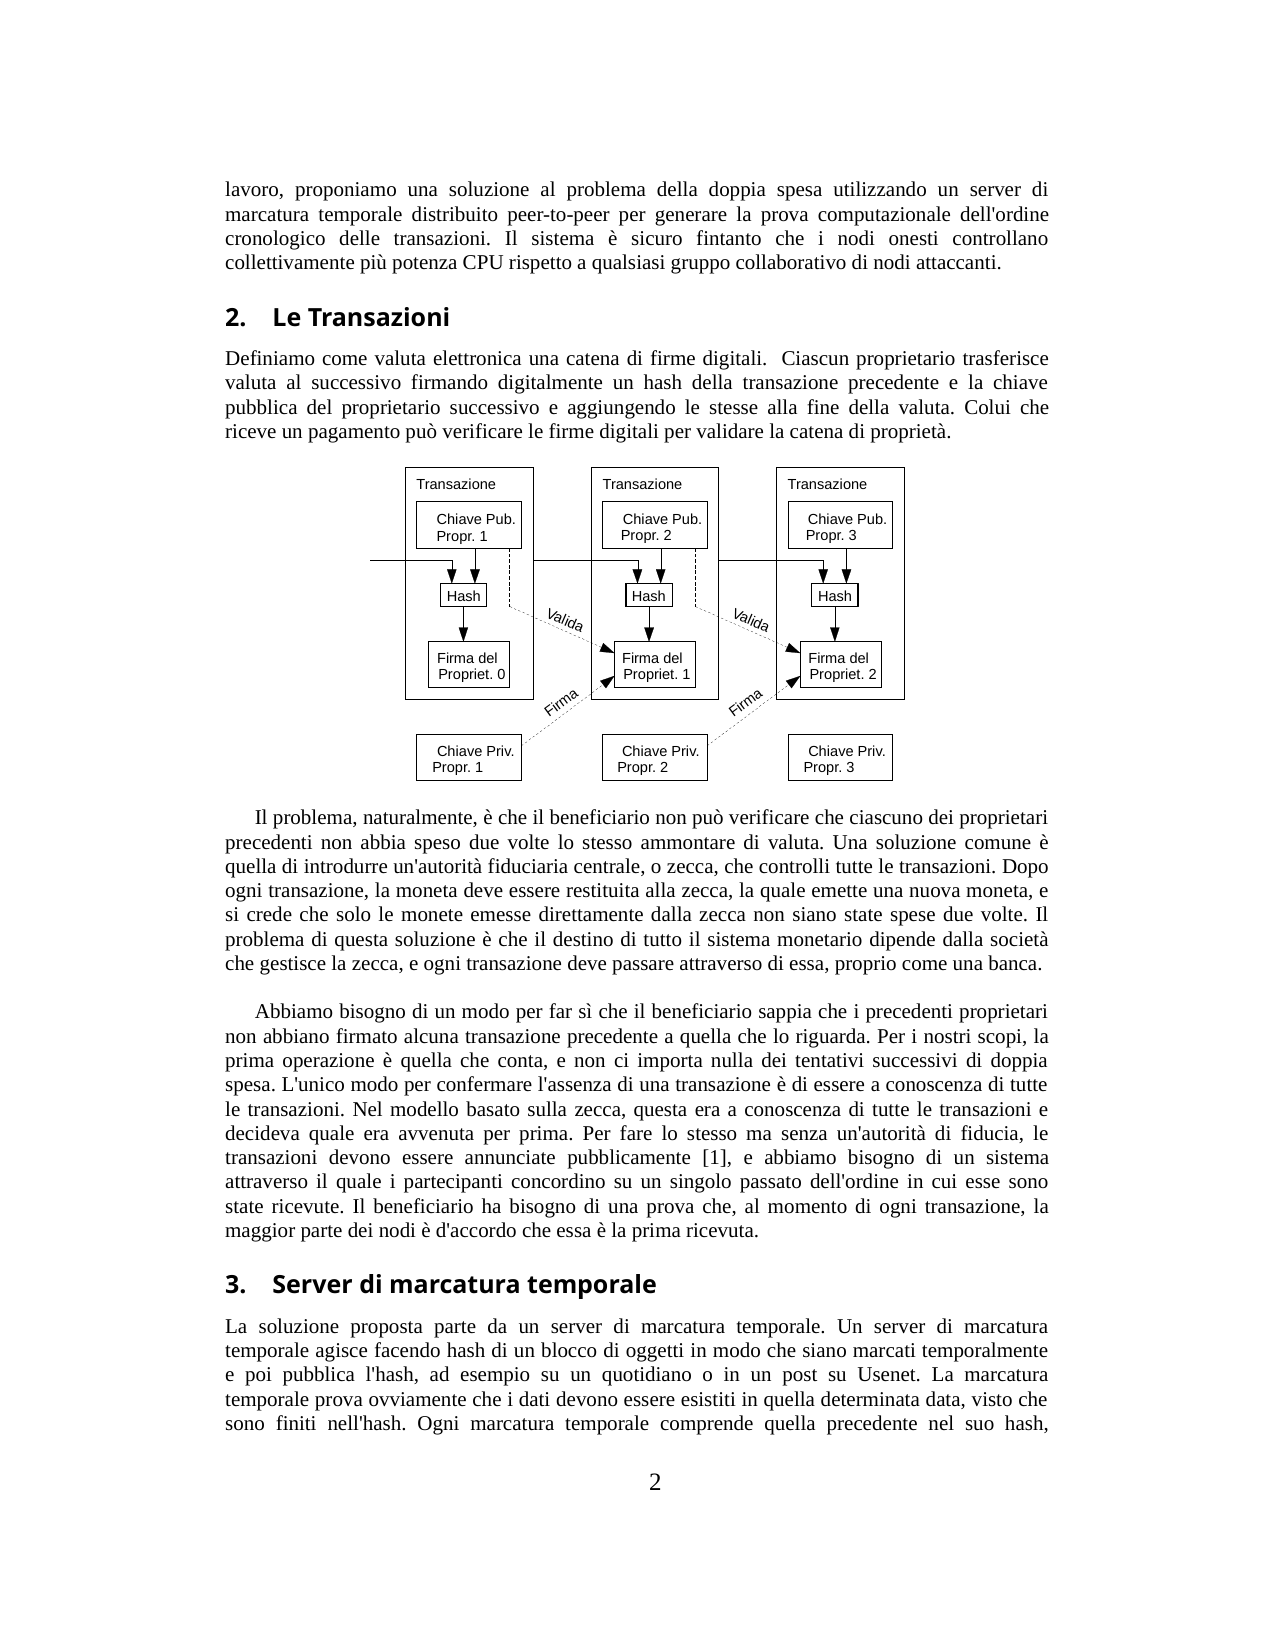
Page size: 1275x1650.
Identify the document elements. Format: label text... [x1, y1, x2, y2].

text Definiamo come valuta elettronica una catena di firme digitali. Ciascun proprietario trasferisce valuta al successivo firmando digitalmente un hash della transazione precedente e la chiave pubblica del proprietario successivo e aggiungendo le stesse alla fine della valuta. Colui che riceve un pagamento può verificare le firme digitali per validare la catena di proprietà. [225, 346, 1050, 443]
text La soluzione proposta parte da un server di marcatura temporale. Un server di marcatura temporale agisce facendo hash di un blocco di oggetti in modo che siano marcati temporalmente e poi pubblica l'hash, ad esempio su un quotidiano o in un post su Usenet. La marcatura temporale prova ovviamente che i dati devono essere esistiti in quella determinata data, visto che sono finiti nell'hash. Ogni marcatura temporale comprende quella precedente nel suo hash, [225, 1313, 1050, 1435]
subtitle 3. Server di marcatura temporale [225, 1267, 1050, 1301]
subtitle 2. Le Transazioni [225, 299, 1050, 333]
text lavoro, proponiamo una soluzione al problema della doppia spesa utilizzando un server di marcatura temporale distribuito peer-to-peer per generare la prova computazionale dell'ordine cronologico delle transazioni. Il sistema è sicuro fintanto che i nodi onesti controllano collettivamente più potenza CPU rispetto a qualsiasi gruppo collaborativo di nodi attaccanti. [225, 177, 1050, 274]
list Abbiamo bisogno di un modo per far sì che il beneficiario sappia che i precedenti proprietari non abbiano firmato alcuna transazione precedente a quella che lo riguarda. Per i nostri scopi, la prima operazione è quella che conta, e non ci importa nulla dei tentativi successivi di doppia spesa. L'unico modo per confermare l'assenza di una transazione è di essere a conoscenza di tutte le transazioni. Nel modello basato sulla zecca, questa era a conoscenza di tutte le transazioni e decideva quale era avvenuta per prima. Per fare lo stesso ma senza un'autorità di fiducia, le transazioni devono essere annunciate pubblicamente [1], e abbiamo bisogno di un sistema attraverso il quale i partecipanti concordino su un singolo passato dell'ordine in cui esse sono state ricevute. Il beneficiario ha bisogno di una prova che, al momento di ogni transazione, la maggior parte dei nodi è d'accordo che essa è la prima ricevuta. [225, 975, 1050, 1242]
list Il problema, naturalmente, è che il beneficiario non può verificare che ciascuno dei proprietari precedenti non abbia speso due volte lo stesso ammontare di valuta. Una soluzione comune è quella di introdurre un'autorità fiduciaria centrale, o zecca, che controlli tutte le transazioni. Dopo ogni transazione, la moneta deve essere restituita alla zecca, la quale emette una nuova moneta, e si crede che solo le monete emesse direttamente dalla zecca non siano state spese due volte. Il problema di questa soluzione è che il destino di tutto il sistema monetario dipende dalla società che gestisce la zecca, e ogni transazione deve passare attraverso di essa, proprio come una banca. [225, 805, 1050, 975]
